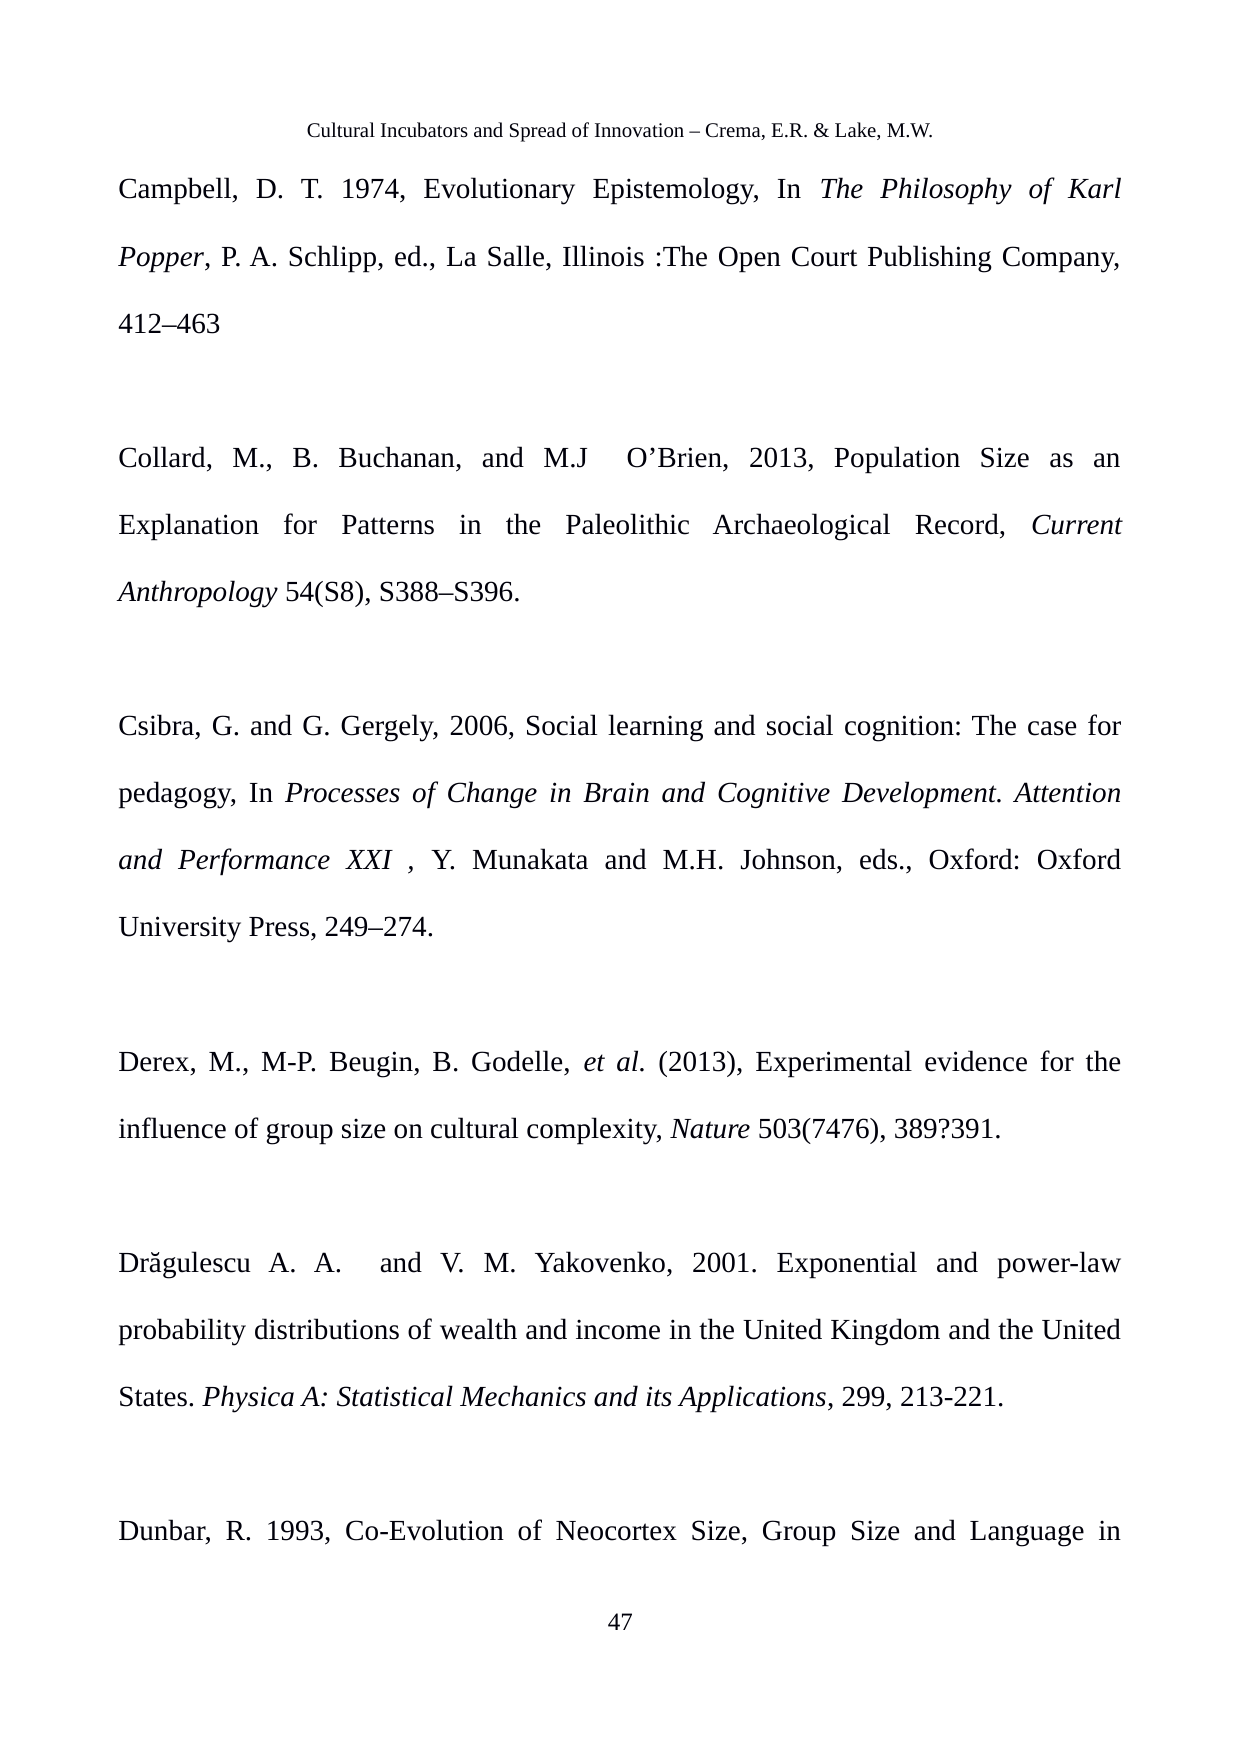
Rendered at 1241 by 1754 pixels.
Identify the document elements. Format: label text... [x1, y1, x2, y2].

text Dunbar, R. 1993, Co-Evolution of Neocortex Size, Group Size and Language in [118, 1513, 1122, 1547]
text Campbell, D. T. 1974, Evolutionary Epistemology, In The Philosophy of Karl Popper, P. A. Schlipp, ed., La Salle, Illinois :The Open Court Publishing Company, 412–463 [118, 172, 1122, 339]
text Csibra, G. and G. Gergely, 2006, Social learning and social cognition: The case for pedagogy, In Processes of Change in Brain and Cognitive Development. Attention and Performance XXI , Y. Munakata and M.H. Johnson, eds., Oxford: Oxford University Press, 249–274. [118, 708, 1122, 943]
text Derex, M., M-P. Beugin, B. Godelle, et al. (2013), Experimental evidence for the influence of group size on cultural complexity, Nature 503(7476), 389?391. [118, 1044, 1122, 1144]
text Collard, M., B. Buchanan, and M.J O’Brien, 2013, Population Size as an Explanation for Patterns in the Paleolithic Archaeological Record, Current Anthropology 54(S8), S388–S396. [118, 440, 1122, 608]
text Drăgulescu A. A. and V. M. Yakovenko, 2001. Exponential and power-law probability distributions of wealth and income in the United Kingdom and the United States. Physica A: Statistical Mechanics and its Applications, 299, 213-221. [118, 1245, 1122, 1413]
